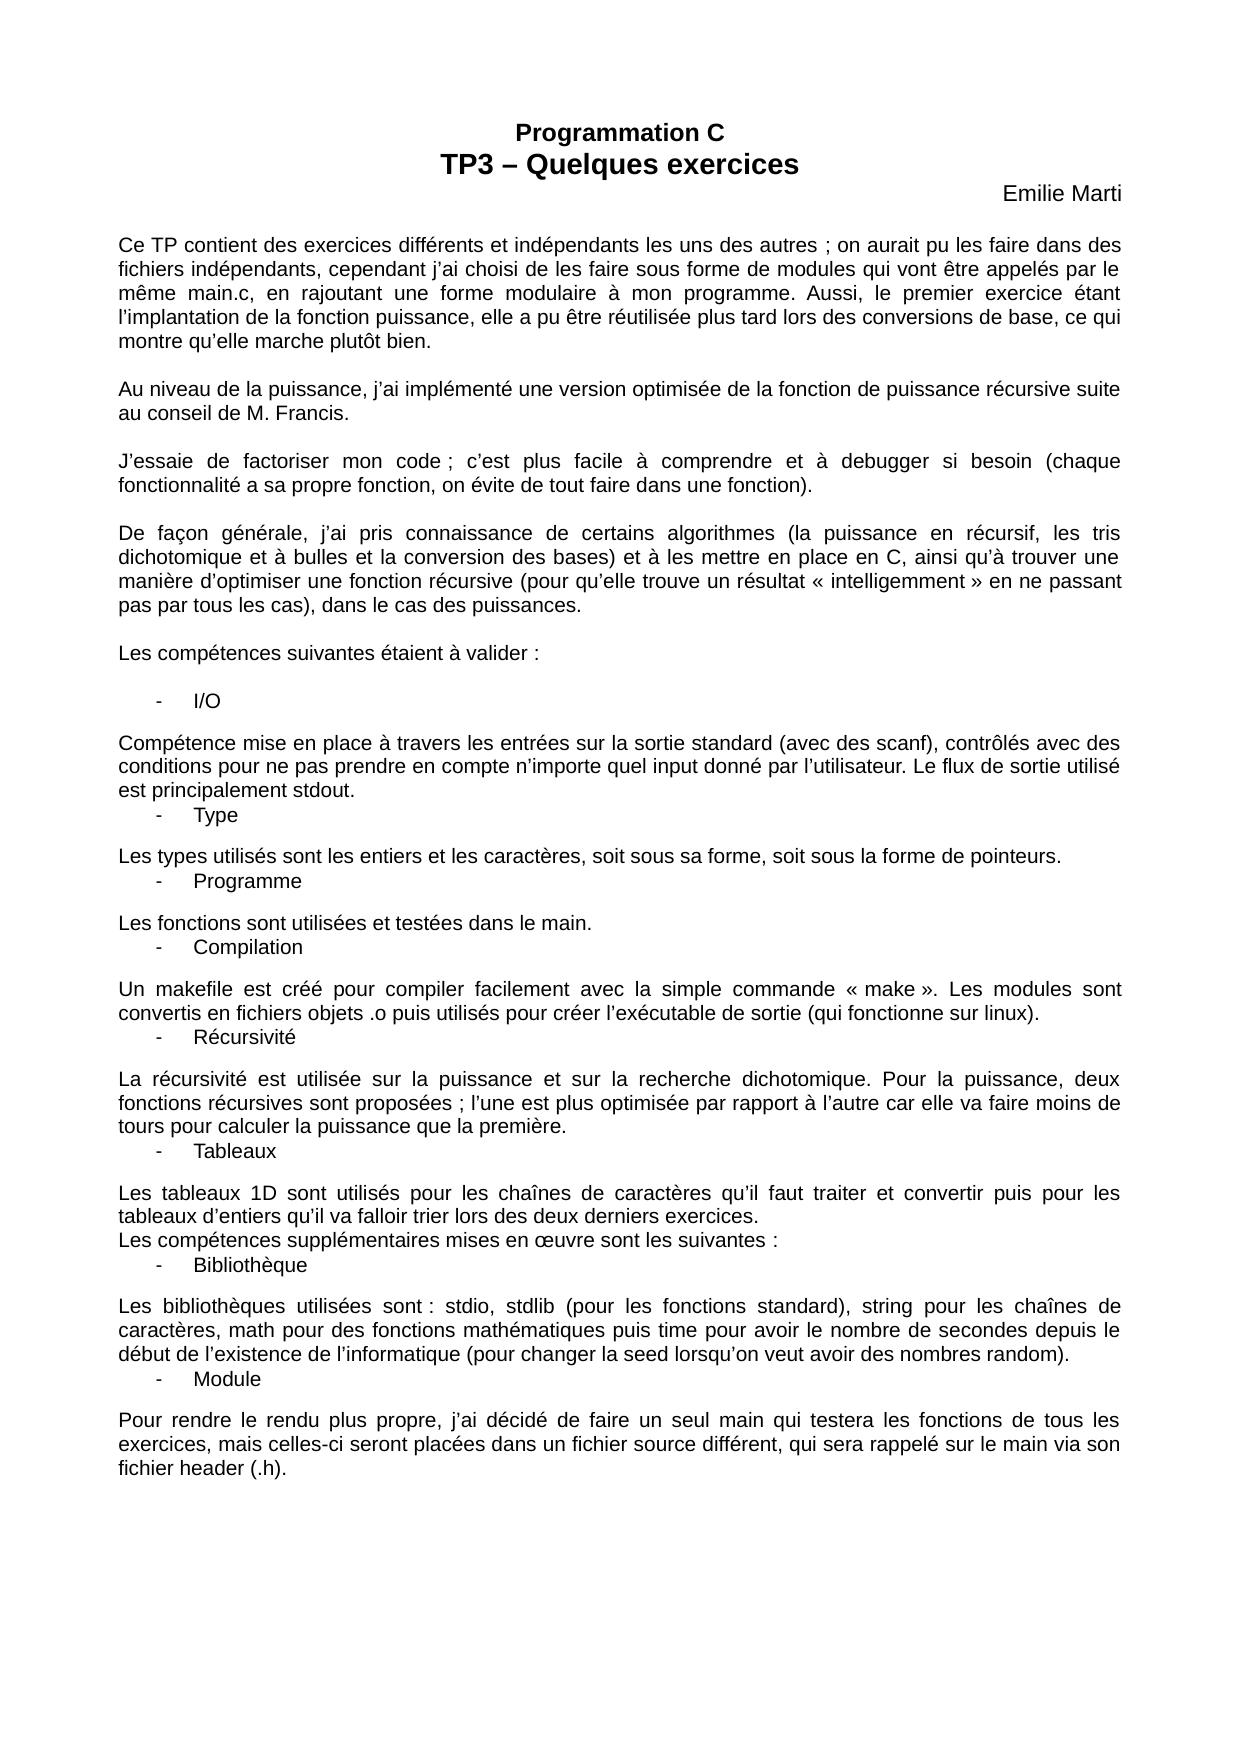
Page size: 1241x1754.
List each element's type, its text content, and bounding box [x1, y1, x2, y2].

text Ce TP contient des exercices différents et indépendants les uns des autres ; on aurait pu les faire dans des fichiers indépendants, cependant j’ai choisi de les faire sous forme de modules qui vont être appelés par le même main.c, en rajoutant une forme modulaire à mon programme. Aussi, le premier exercice étant l’implantation de la fonction puissance, elle a pu être réutilisée plus tard lors des conversions de base, ce qui montre qu’elle marche plutôt bien. [118, 233, 1122, 353]
list Programme [156, 868, 1122, 894]
text Les fonctions sont utilisées et testées dans le main. [118, 910, 1122, 934]
text TP3 – Quelques exercices [118, 147, 1122, 180]
list Bibliothèque [156, 1252, 1122, 1278]
text Programmation C [118, 118, 1122, 147]
list Tableaux [156, 1138, 1122, 1164]
list Type [156, 802, 1122, 828]
text Les compétences suivantes étaient à valider : [118, 640, 1122, 664]
text Emilie Marti [118, 180, 1122, 207]
text Un makefile est créé pour compiler facilement avec la simple commande « make ». Les modules sont convertis en fichiers objets .o puis utilisés pour créer l’exécutable de sortie (qui fonctionne sur linux). [118, 976, 1122, 1024]
list I/O [156, 688, 1122, 714]
text De façon générale, j’ai pris connaissance de certains algorithmes (la puissance en récursif, les tris dichotomique et à bulles et la conversion des bases) et à les mettre en place en C, ainsi qu’à trouver une manière d’optimiser une fonction récursive (pour qu’elle trouve un résultat « intelligemment » en ne passant pas par tous les cas), dans le cas des puissances. [118, 521, 1122, 616]
text Les compétences supplémentaires mises en œuvre sont les suivantes : [118, 1228, 1122, 1252]
text Au niveau de la puissance, j’ai implémenté une version optimisée de la fonction de puissance récursive suite au conseil de M. Francis. [118, 377, 1122, 425]
list Module [156, 1366, 1122, 1392]
text Pour rendre le rendu plus propre, j’ai décidé de faire un seul main qui testera les fonctions de tous les exercices, mais celles-ci seront placées dans un fichier source différent, qui sera rappelé sur le main via son fichier header (.h). [118, 1408, 1122, 1480]
text Les tableaux 1D sont utilisés pour les chaînes de caractères qu’il faut traiter et convertir puis pour les tableaux d’entiers qu’il va falloir trier lors des deux derniers exercices. [118, 1180, 1122, 1228]
text J’essaie de factoriser mon code ; c’est plus facile à comprendre et à debugger si besoin (chaque fonctionnalité a sa propre fonction, on évite de tout faire dans une fonction). [118, 449, 1122, 497]
list Récursivité [156, 1024, 1122, 1050]
list Compilation [156, 934, 1122, 960]
text Les types utilisés sont les entiers et les caractères, soit sous sa forme, soit sous la forme de pointeurs. [118, 844, 1122, 868]
text Les bibliothèques utilisées sont : stdio, stdlib (pour les fonctions standard), string pour les chaînes de caractères, math pour des fonctions mathématiques puis time pour avoir le nombre de secondes depuis le début de l’existence de l’informatique (pour changer la seed lorsqu’on veut avoir des nombres random). [118, 1294, 1122, 1366]
text Compétence mise en place à travers les entrées sur la sortie standard (avec des scanf), contrôlés avec des conditions pour ne pas prendre en compte n’importe quel input donné par l’utilisateur. Le flux de sortie utilisé est principalement stdout. [118, 730, 1122, 802]
text La récursivité est utilisée sur la puissance et sur la recherche dichotomique. Pour la puissance, deux fonctions récursives sont proposées ; l’une est plus optimisée par rapport à l’autre car elle va faire moins de tours pour calculer la puissance que la première. [118, 1066, 1122, 1138]
